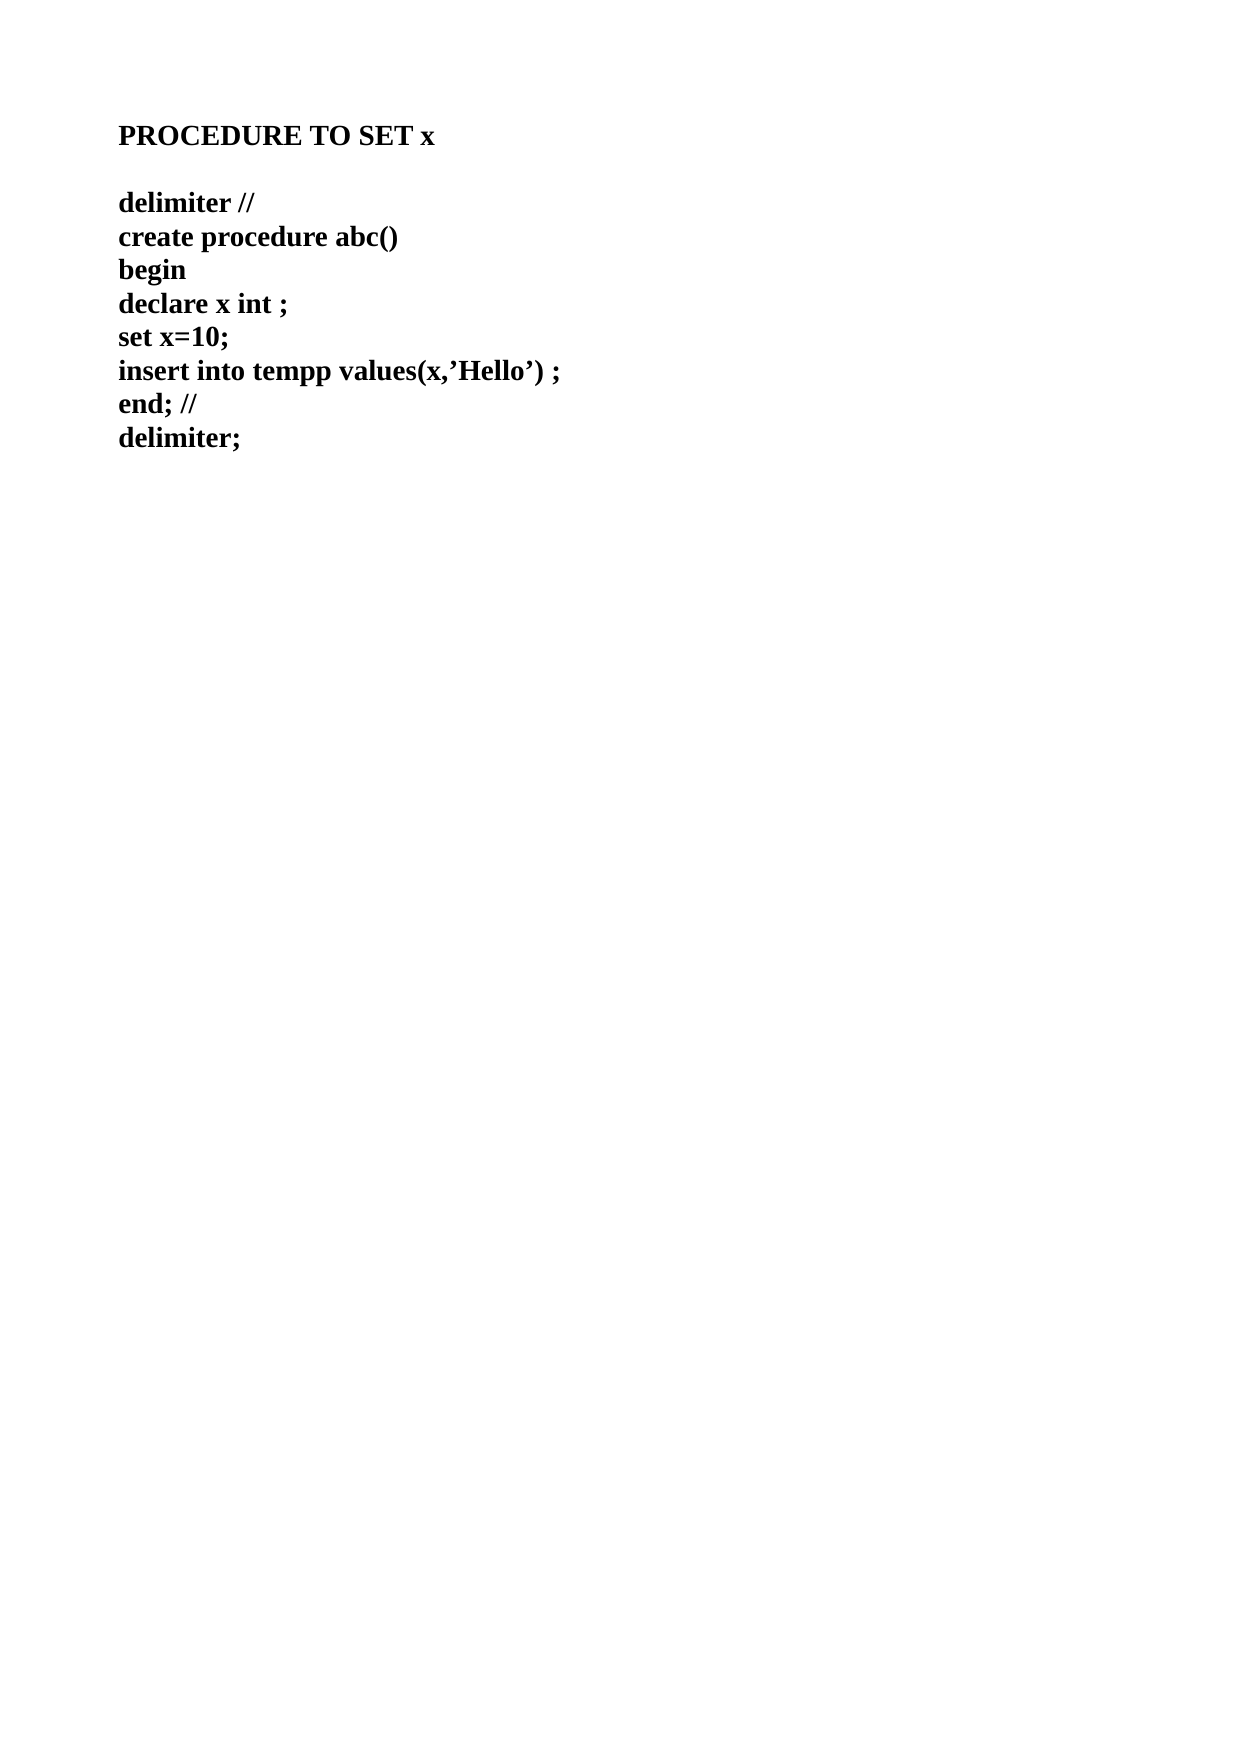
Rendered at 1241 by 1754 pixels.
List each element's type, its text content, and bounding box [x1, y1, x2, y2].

text create procedure abc() [118, 219, 1122, 252]
text insert into tempp values(x,’Hello’) ; [118, 353, 1122, 386]
text PROCEDURE TO SET x [118, 118, 1122, 152]
text delimiter // [118, 185, 1122, 219]
text end; // [118, 386, 1122, 420]
text begin [118, 252, 1122, 286]
text declare x int ; [118, 286, 1122, 319]
text delimiter; [118, 420, 1122, 453]
text set x=10; [118, 319, 1122, 353]
